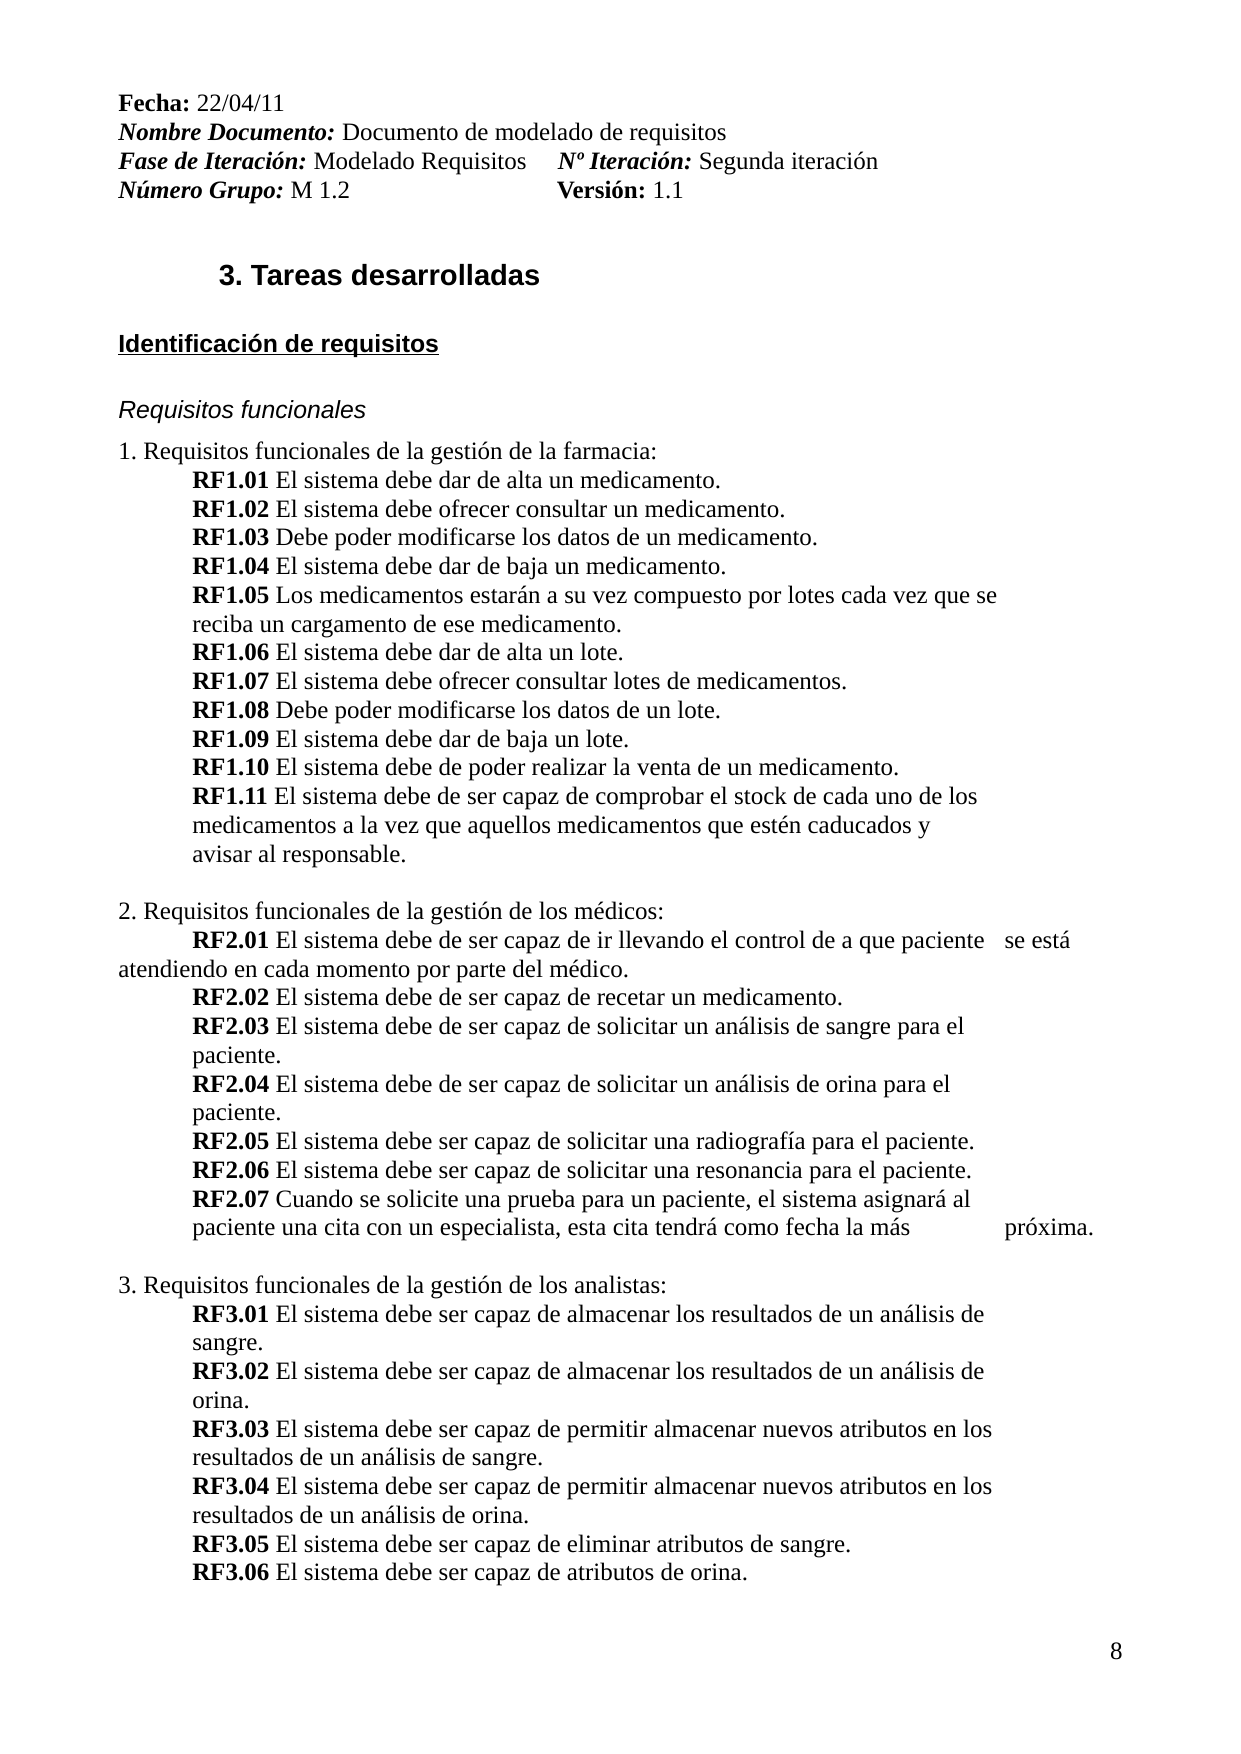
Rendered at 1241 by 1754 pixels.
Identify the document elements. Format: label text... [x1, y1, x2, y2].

subtitle Requisitos funcionales [118, 395, 1122, 424]
text RF1.08 Debe poder modificarse los datos de un lote. [118, 695, 1122, 724]
text RF1.03 Debe poder modificarse los datos de un medicamento. [118, 522, 1122, 551]
text RF1.01 El sistema debe dar de alta un medicamento. [118, 465, 1122, 494]
text RF2.05 El sistema debe ser capaz de solicitar una radiografía para el paciente. [118, 1126, 1122, 1155]
text RF1.11 El sistema debe de ser capaz de comprobar el stock de cada uno de los medicamentos a la vez que aquellos medicamentos que estén caducados y avisar al responsable. [118, 781, 1122, 867]
text RF1.02 El sistema debe ofrecer consultar un medicamento. [118, 494, 1122, 522]
text RF1.05 Los medicamentos estarán a su vez compuesto por lotes cada vez que se reciba un cargamento de ese medicamento. [118, 580, 1122, 637]
text RF2.01 El sistema debe de ser capaz de ir llevando el control de a que paciente se está atendiendo en cada momento por parte del médico. [118, 925, 1122, 982]
text RF2.03 El sistema debe de ser capaz de solicitar un análisis de sangre para el paciente. [118, 1011, 1122, 1069]
subtitle 3. Tareas desarrolladas [163, 258, 1122, 292]
text RF3.06 El sistema debe ser capaz de atributos de orina. [118, 1557, 1122, 1586]
text RF3.03 El sistema debe ser capaz de permitir almacenar nuevos atributos en los resultados de un análisis de sangre. [118, 1414, 1122, 1471]
text RF1.10 El sistema debe de poder realizar la venta de un medicamento. [118, 752, 1122, 781]
text RF1.04 El sistema debe dar de baja un medicamento. [118, 551, 1122, 580]
subtitle Identificación de requisitos [118, 329, 1122, 358]
text 3. Requisitos funcionales de la gestión de los analistas: [118, 1270, 1122, 1299]
text RF3.04 El sistema debe ser capaz de permitir almacenar nuevos atributos en los resultados de un análisis de orina. [118, 1471, 1122, 1529]
text RF2.04 El sistema debe de ser capaz de solicitar un análisis de orina para el paciente. [118, 1069, 1122, 1126]
text RF2.02 El sistema debe de ser capaz de recetar un medicamento. [118, 982, 1122, 1011]
text 2. Requisitos funcionales de la gestión de los médicos: [118, 896, 1122, 925]
text RF3.02 El sistema debe ser capaz de almacenar los resultados de un análisis de orina. [118, 1356, 1122, 1414]
text RF1.09 El sistema debe dar de baja un lote. [118, 724, 1122, 752]
text RF2.07 Cuando se solicite una prueba para un paciente, el sistema asignará al paciente una cita con un especialista, esta cita tendrá como fecha la más próxima. [118, 1184, 1122, 1241]
text RF3.05 El sistema debe ser capaz de eliminar atributos de sangre. [118, 1529, 1122, 1557]
text RF3.01 El sistema debe ser capaz de almacenar los resultados de un análisis de sangre. [118, 1299, 1122, 1356]
text 1. Requisitos funcionales de la gestión de la farmacia: [118, 436, 1122, 465]
text RF1.06 El sistema debe dar de alta un lote. [118, 637, 1122, 666]
text RF1.07 El sistema debe ofrecer consultar lotes de medicamentos. [118, 666, 1122, 695]
text RF2.06 El sistema debe ser capaz de solicitar una resonancia para el paciente. [118, 1155, 1122, 1184]
